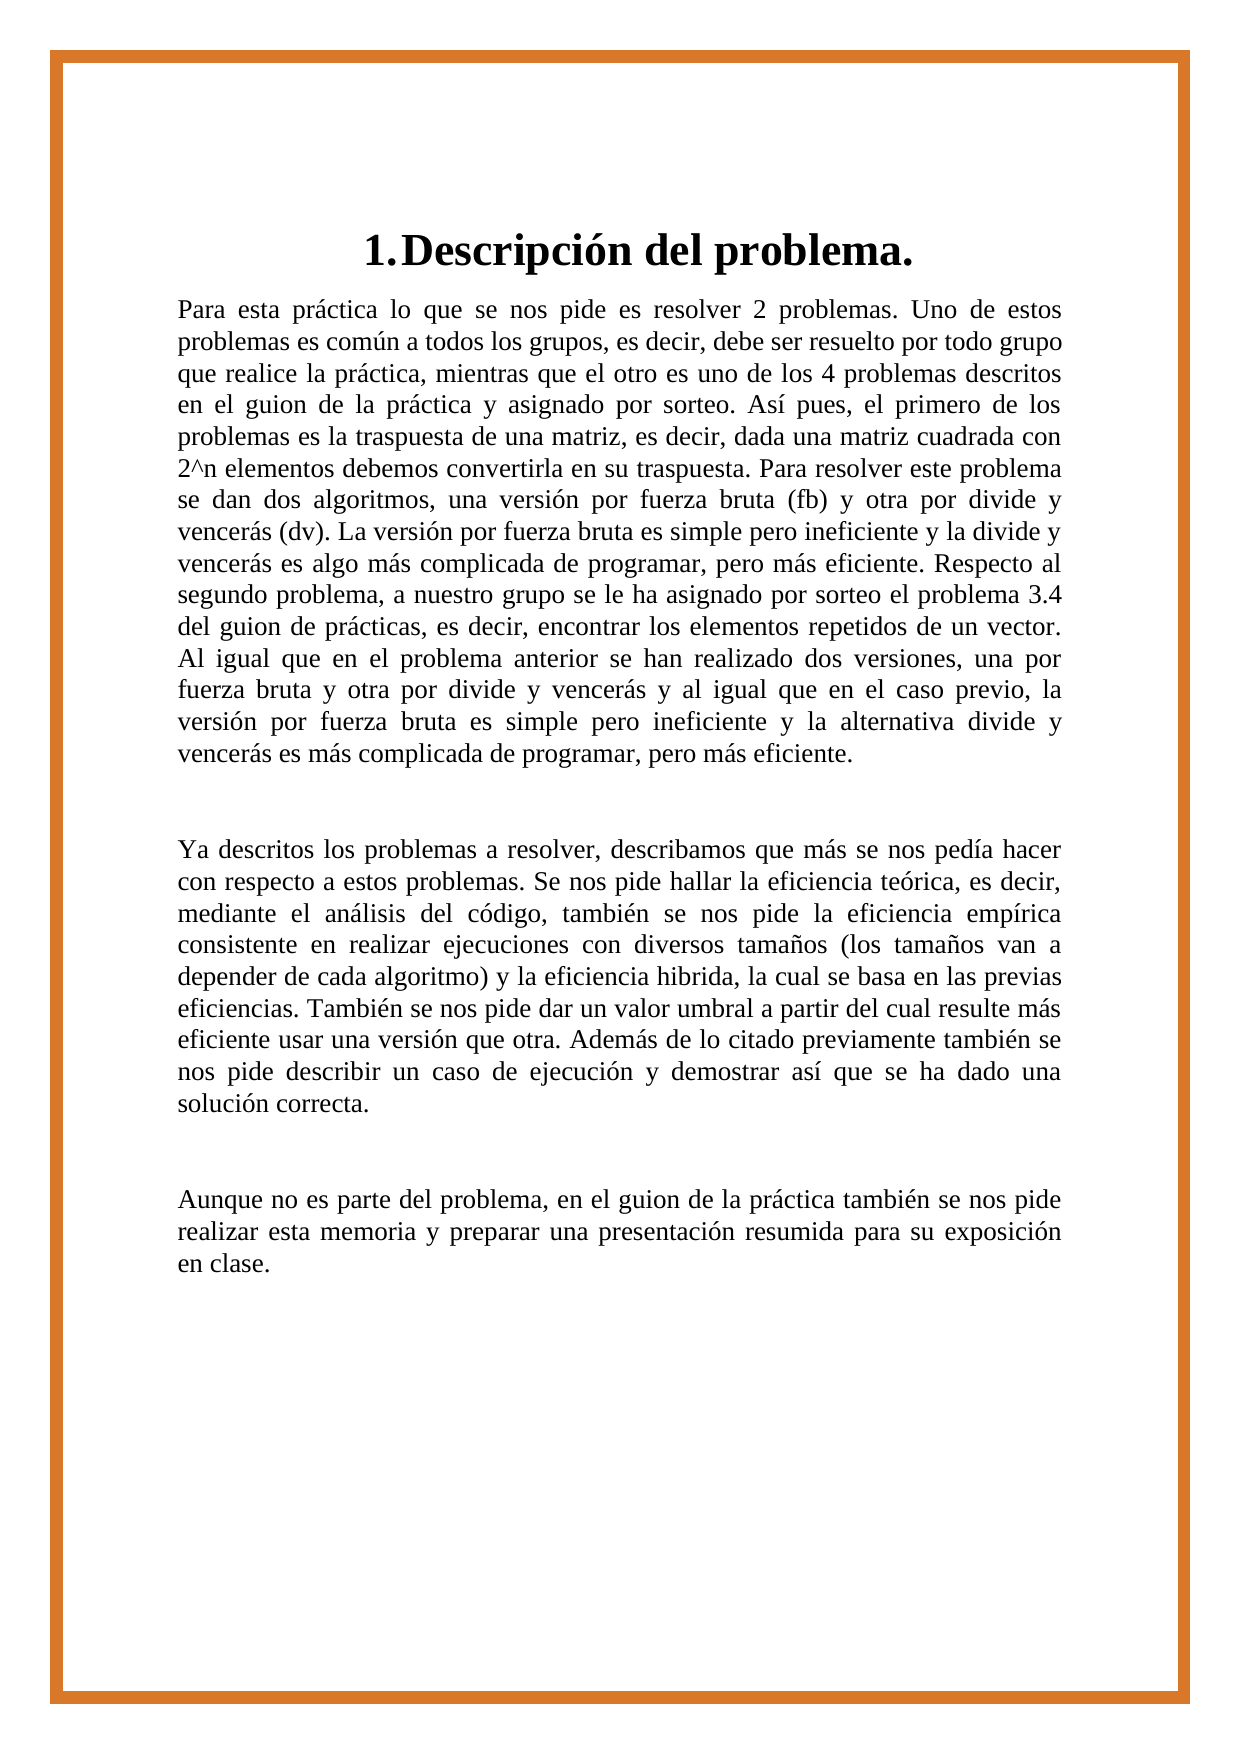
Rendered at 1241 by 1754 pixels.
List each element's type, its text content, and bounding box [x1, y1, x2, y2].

text Ya descritos los problemas a resolver, describamos que más se nos pedía hacer con respecto a estos problemas. Se nos pide hallar la eficiencia teórica, es decir, mediante el análisis del código, también se nos pide la eficiencia empírica consistente en realizar ejecuciones con diversos tamaños (los tamaños van a depender de cada algoritmo) y la eficiencia hibrida, la cual se basa en las previas eficiencias. También se nos pide dar un valor umbral a partir del cual resulte más eficiente usar una versión que otra. Además de lo citado previamente también se nos pide describir un caso de ejecución y demostrar así que se ha dado una solución correcta. [177, 833, 1063, 1118]
text Aunque no es parte del problema, en el guion de la práctica también se nos pide realizar esta memoria y preparar una presentación resumida para su exposición en clase. [177, 1183, 1063, 1278]
list Descripción del problema. [215, 223, 1063, 276]
text Para esta práctica lo que se nos pide es resolver 2 problemas. Uno de estos problemas es común a todos los grupos, es decir, debe ser resuelto por todo grupo que realice la práctica, mientras que el otro es uno de los 4 problemas descritos en el guion de la práctica y asignado por sorteo. Así pues, el primero de los problemas es la traspuesta de una matriz, es decir, dada una matriz cuadrada con 2^n elementos debemos convertirla en su traspuesta. Para resolver este problema se dan dos algoritmos, una versión por fuerza bruta (fb) y otra por divide y vencerás (dv). La versión por fuerza bruta es simple pero ineficiente y la divide y vencerás es algo más complicada de programar, pero más eficiente. Respecto al segundo problema, a nuestro grupo se le ha asignado por sorteo el problema 3.4 del guion de prácticas, es decir, encontrar los elementos repetidos de un vector. Al igual que en el problema anterior se han realizado dos versiones, una por fuerza bruta y otra por divide y vencerás y al igual que en el caso previo, la versión por fuerza bruta es simple pero ineficiente y la alternativa divide y vencerás es más complicada de programar, pero más eficiente. [177, 293, 1063, 768]
